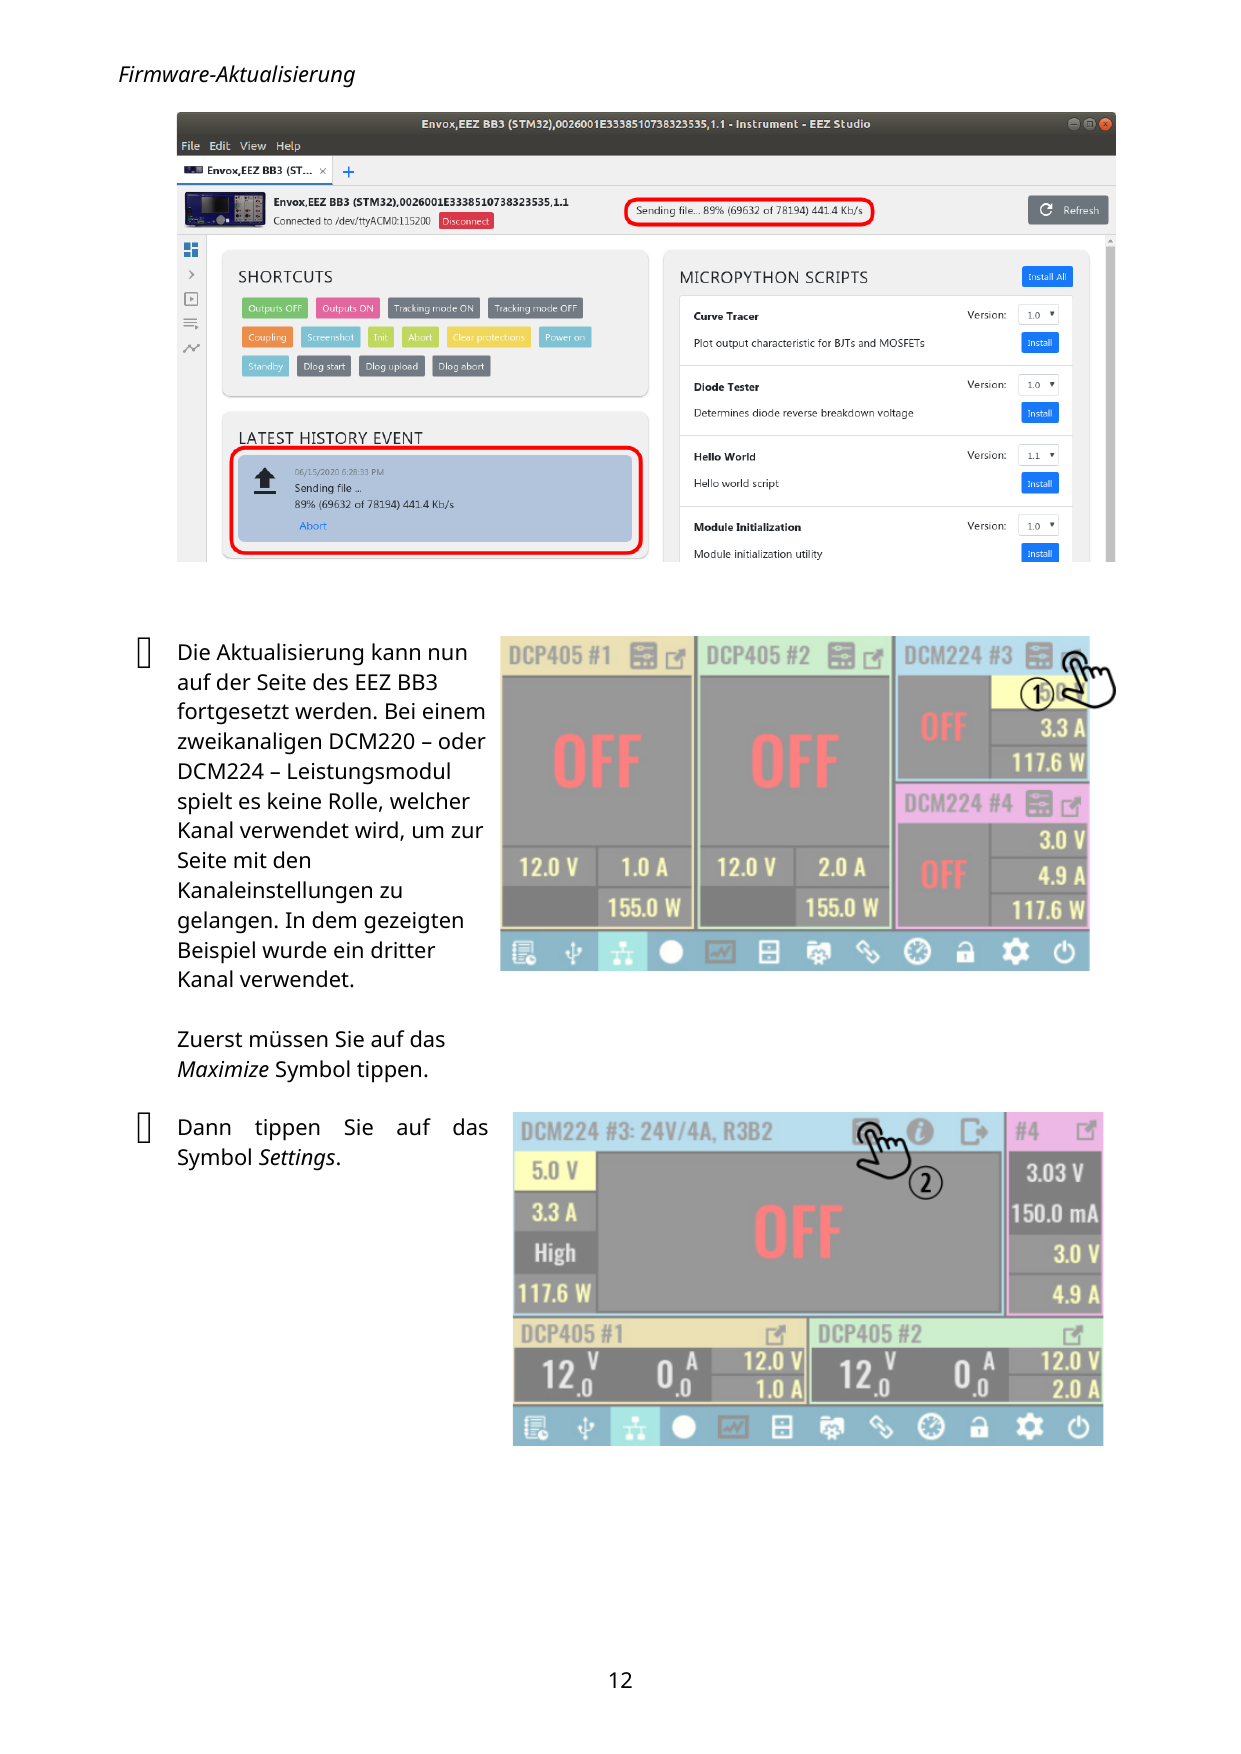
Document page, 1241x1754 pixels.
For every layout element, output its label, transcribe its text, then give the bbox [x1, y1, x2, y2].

picture [500, 636, 1116, 971]
picture [176, 112, 1116, 562]
table_header Dann tippen Sie auf das Symbol Settings. [171, 1106, 495, 1468]
picture [512, 1112, 1104, 1446]
table_header  [118, 631, 171, 1089]
table_header [171, 107, 1122, 614]
table_header  [118, 1106, 171, 1468]
table_header [495, 1106, 1122, 1468]
table_header [118, 107, 171, 614]
table_header [495, 631, 1122, 1089]
table_header Die Aktualisierung kann nun auf der Seite des EEZ BB3 fortgesetzt werden. Bei einem zweikanaligen DCM220 – oder DCM224 – Leistungsmodul spielt es keine Rolle, welcher Kanal verwendet wird, um zur Seite mit den Kanaleinstellungen zu gelangen. In dem gezeigten Beispiel wurde ein dritter Kanal verwendet. Zuerst müssen Sie auf das Maximize Symbol tippen. [171, 631, 495, 1089]
